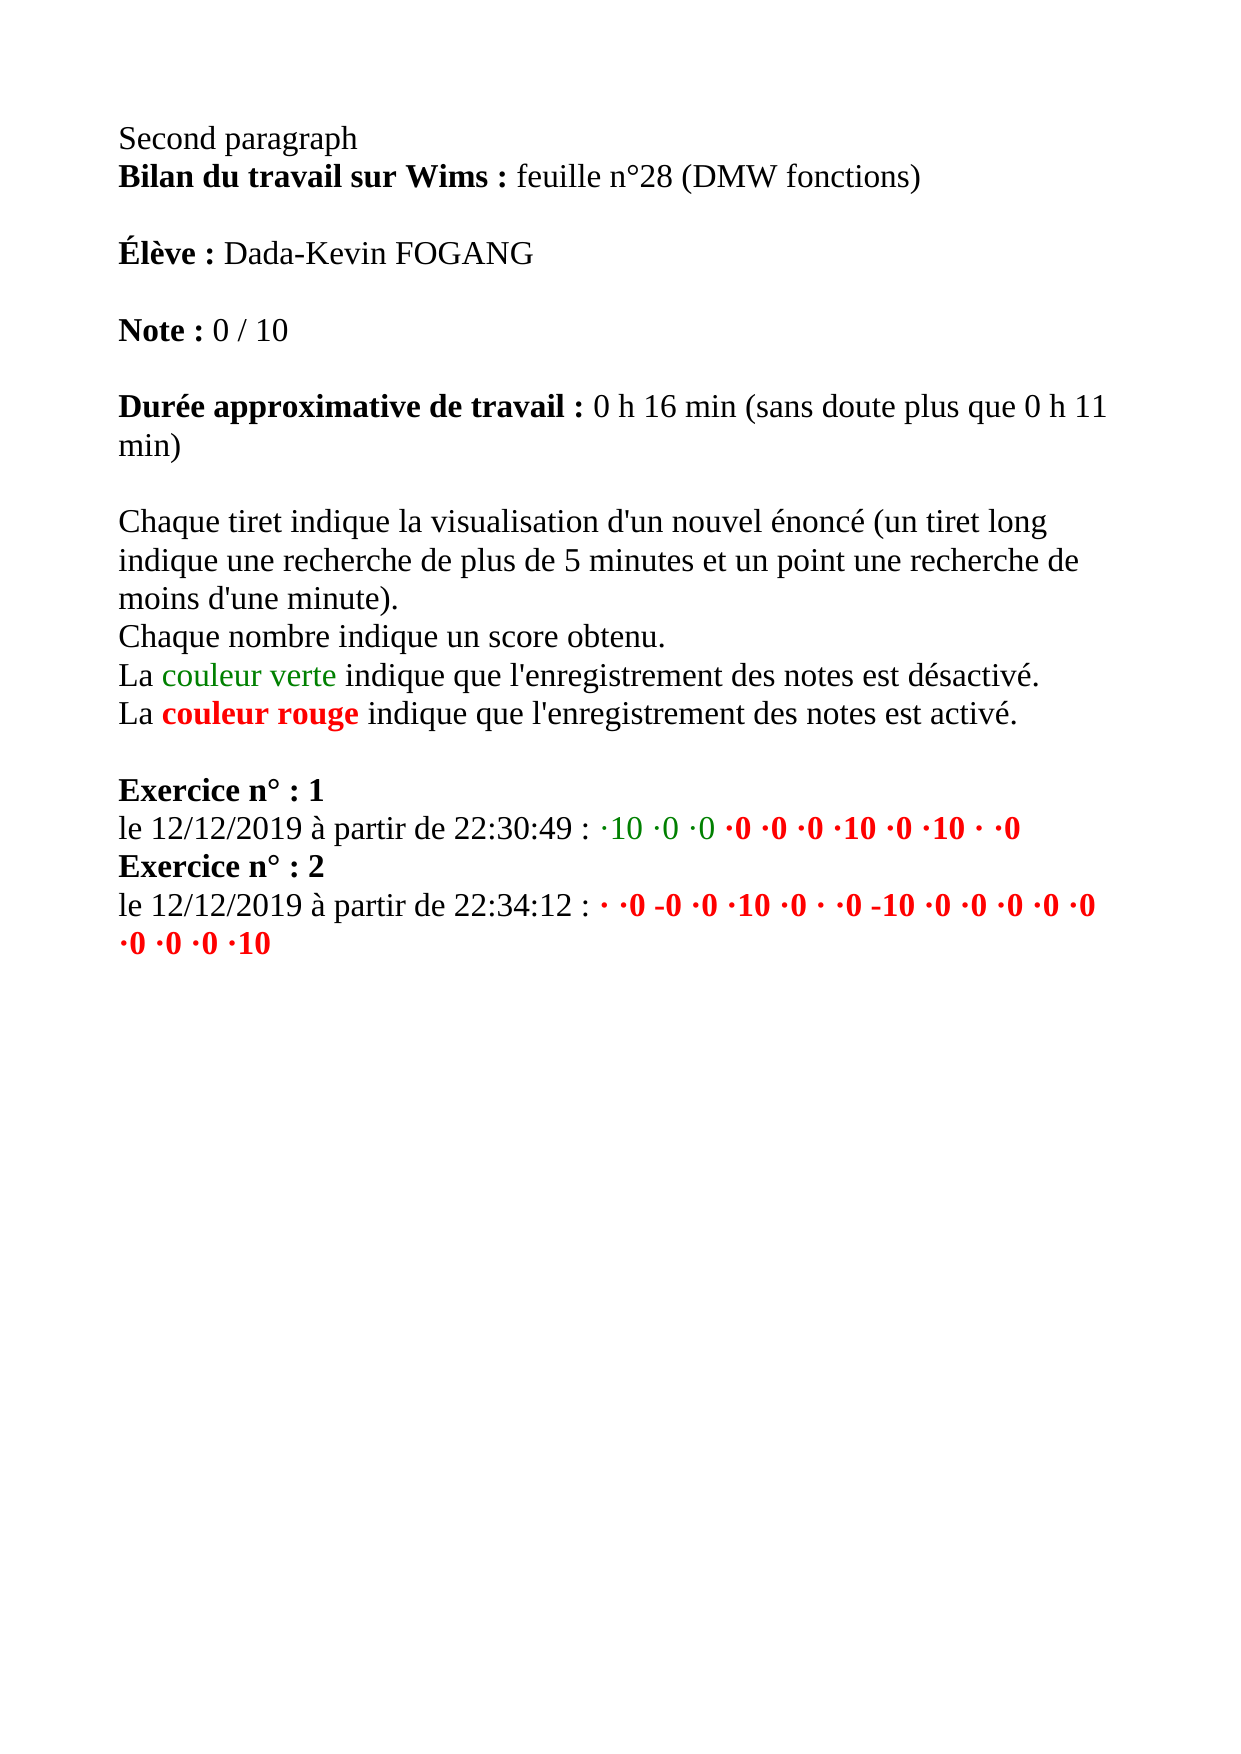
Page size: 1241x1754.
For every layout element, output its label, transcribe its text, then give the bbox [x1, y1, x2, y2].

text Bilan du travail sur Wims : feuille n°28 (DMW fonctions) [118, 156, 1122, 195]
text Élève : Dada-Kevin FOGANG [118, 233, 1122, 271]
text Chaque nombre indique un score obtenu. [118, 616, 1122, 655]
text Second paragraph [118, 118, 1122, 156]
text Exercice n° : 2 [118, 846, 1122, 885]
text Exercice n° : 1 [118, 770, 1122, 808]
text Durée approximative de travail : 0 h 16 min (sans doute plus que 0 h 11 min) [118, 386, 1122, 463]
text Note : 0 / 10 [118, 310, 1122, 348]
text le 12/12/2019 à partir de 22:34:12 : · ·0 -0 ·0 ·10 ·0 · ·0 -10 ·0 ·0 ·0 ·0 ·0 ·0 ·0 ·0 ·10 [118, 885, 1122, 961]
text Chaque tiret indique la visualisation d'un nouvel énoncé (un tiret long indique une recherche de plus de 5 minutes et un point une recherche de moins d'une minute). [118, 501, 1122, 616]
text La couleur rouge indique que l'enregistrement des notes est activé. [118, 693, 1122, 731]
text La couleur verte indique que l'enregistrement des notes est désactivé. [118, 655, 1122, 693]
text le 12/12/2019 à partir de 22:30:49 : ·10 ·0 ·0 ·0 ·0 ·0 ·10 ·0 ·10 · ·0 [118, 808, 1122, 846]
